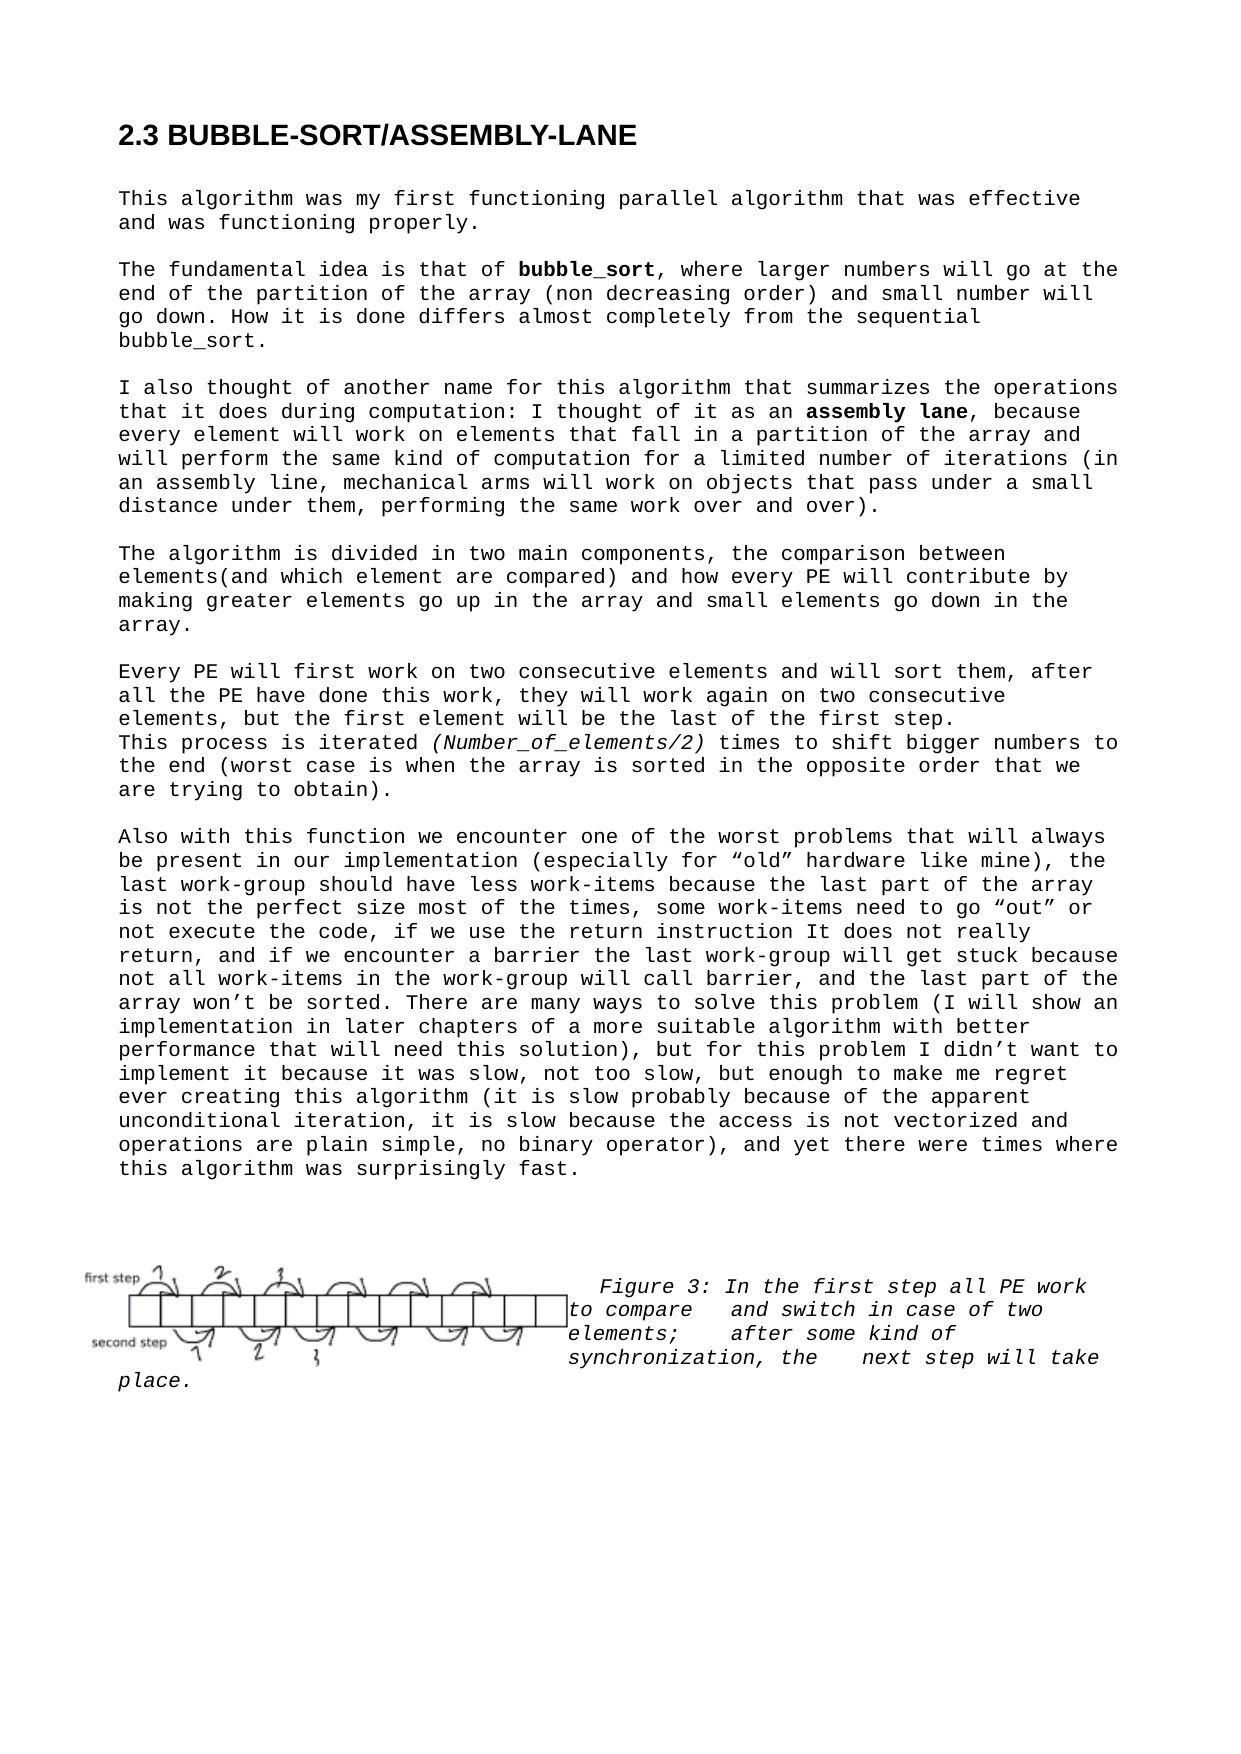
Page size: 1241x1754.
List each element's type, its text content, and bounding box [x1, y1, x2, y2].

text This algorithm was my first functioning parallel algorithm that was effective and was functioning properly. [118, 188, 1122, 235]
subtitle 2.3 BUBBLE-SORT/ASSEMBLY-LANE [118, 118, 1122, 152]
text The fundamental idea is that of bubble_sort, where larger numbers will go at the end of the partition of the array (non decreasing order) and small number will go down. How it is done differs almost completely from the sequential bubble_sort. [118, 259, 1122, 353]
text Every PE will first work on two consecutive elements and will sort them, after all the PE have done this work, they will work again on two consecutive elements, but the first element will be the last of the first step. [118, 661, 1122, 732]
text Figure 3: In the first step all PE work to compare and switch in case of two elements; after some kind of synchronization, the next step will take place. [118, 1276, 1122, 1394]
picture [85, 1265, 568, 1367]
text This process is iterated (Number_of_elements/2) times to shift bigger numbers to the end (worst case is when the array is sorted in the opposite order that we are trying to obtain). [118, 732, 1122, 803]
text Also with this function we encounter one of the worst problems that will always be present in our implementation (especially for “old” hardware like mine), the last work-group should have less work-items because the last part of the array is not the perfect size most of the times, some work-items need to go “out” or not execute the code, if we use the return instruction It does not really return, and if we encounter a barrier the last work-group will get stuck because not all work-items in the work-group will call barrier, and the last part of the array won’t be sorted. There are many ways to solve this problem (I will show an implementation in later chapters of a more suitable algorithm with better performance that will need this solution), but for this problem I didn’t want to implement it because it was slow, not too slow, but enough to make me regret ever creating this algorithm (it is slow probably because of the apparent unconditional iteration, it is slow because the access is not vectorized and operations are plain simple, no binary operator), and yet there were times where this algorithm was surprisingly fast. [118, 826, 1122, 1181]
text The algorithm is divided in two main components, the comparison between elements(and which element are compared) and how every PE will contribute by making greater elements go up in the array and small elements go down in the array. [118, 543, 1122, 637]
text I also thought of another name for this algorithm that summarizes the operations that it does during computation: I thought of it as an assembly lane, because every element will work on elements that fall in a partition of the array and will perform the same kind of computation for a limited number of iterations (in an assembly line, mechanical arms will work on objects that pass under a small distance under them, performing the same work over and over). [118, 377, 1122, 519]
